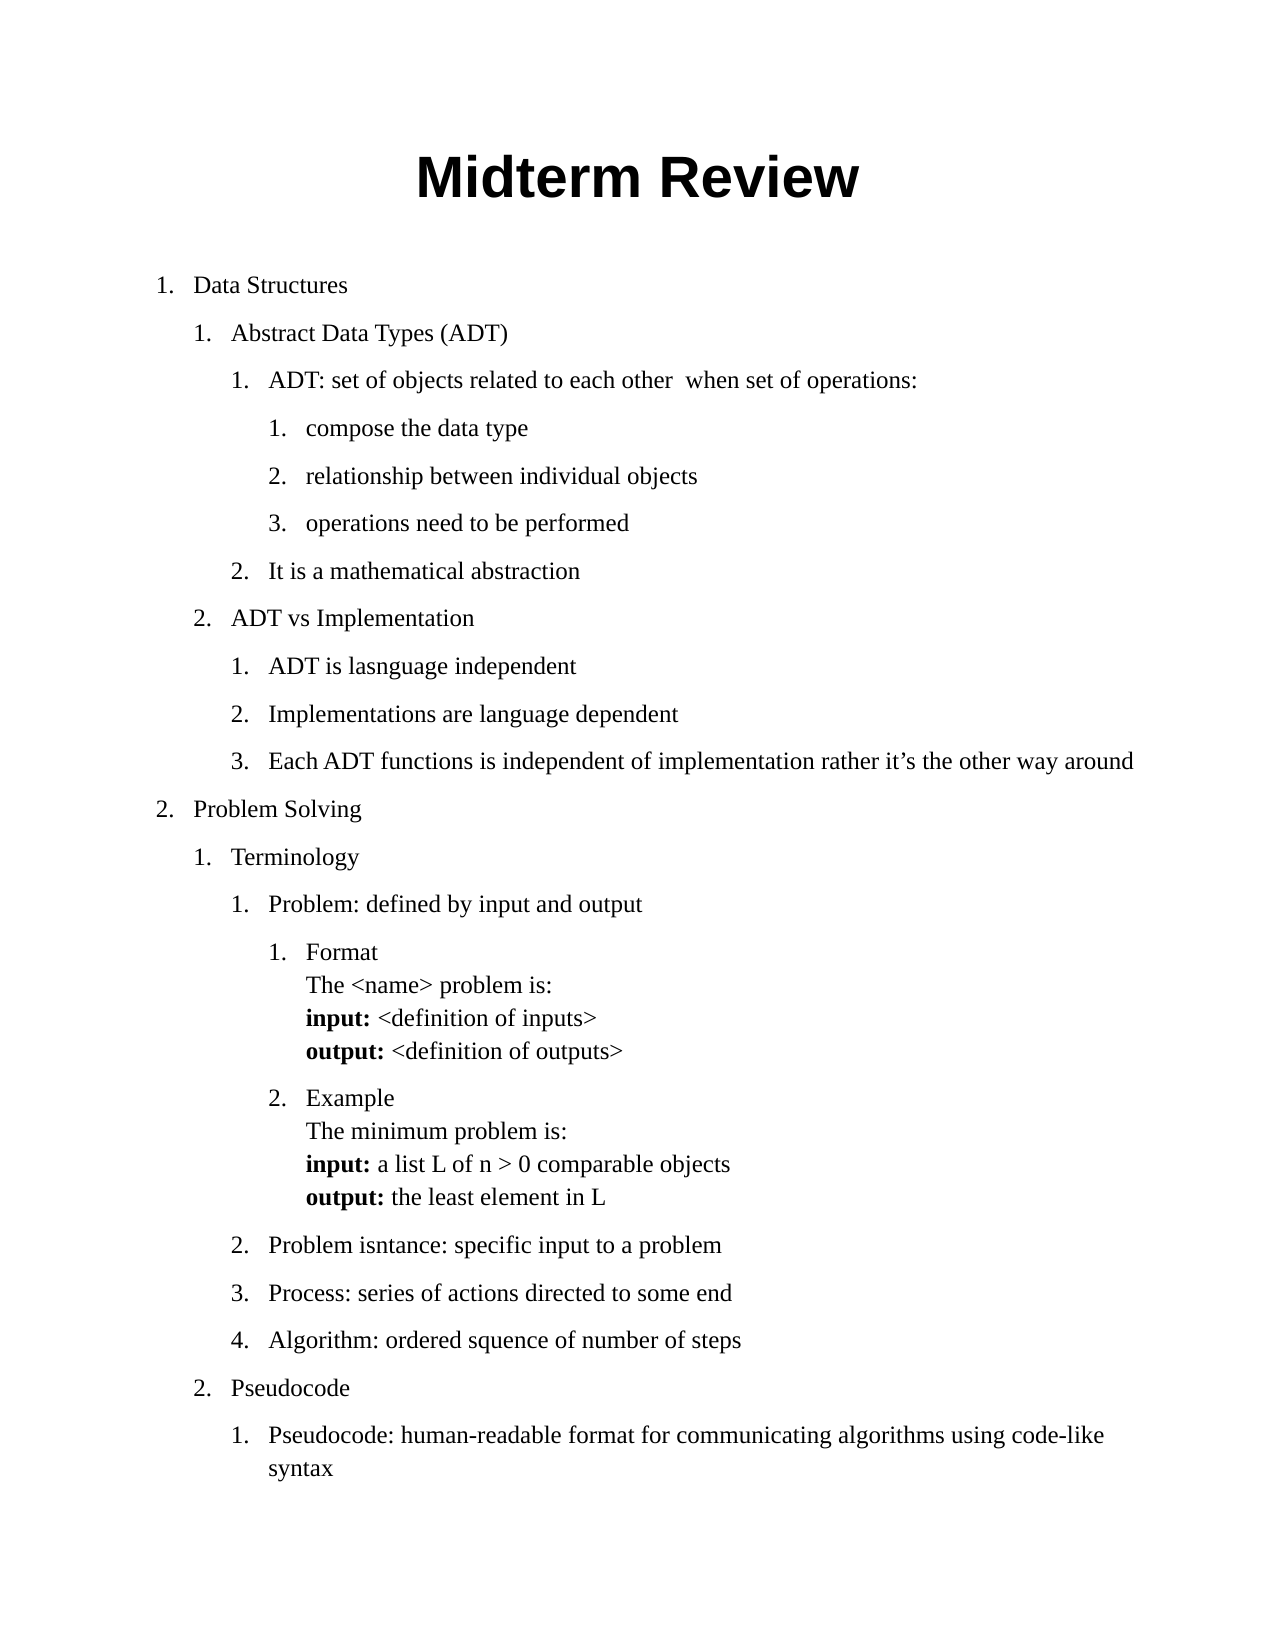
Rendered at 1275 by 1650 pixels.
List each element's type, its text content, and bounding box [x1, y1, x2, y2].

list ADT: set of objects related to each other when set of operations: [231, 366, 1157, 394]
list Each ADT functions is independent of implementation rather it’s the other way around [231, 746, 1157, 775]
list Problem: defined by input and output [231, 889, 1157, 918]
list ADT vs Implementation [193, 603, 1157, 632]
list Data Structures [156, 270, 1157, 299]
title Midterm Review [118, 143, 1157, 210]
list It is a mathematical abstraction [231, 556, 1157, 585]
list Problem isntance: specific input to a problem [231, 1230, 1157, 1259]
list Pseudocode [193, 1373, 1157, 1402]
list Implementations are language dependent [231, 699, 1157, 727]
list Pseudocode: human-readable format for communicating algorithms using code-like syntax [231, 1421, 1157, 1482]
list Problem Solving [156, 794, 1157, 823]
list Algorithm: ordered squence of number of steps [231, 1325, 1157, 1354]
list Process: series of actions directed to some end [231, 1278, 1157, 1306]
list Terminology [193, 842, 1157, 870]
list relationship between individual objects [268, 461, 1157, 489]
list Abstract Data Types (ADT) [193, 318, 1157, 347]
list Format The <name> problem is: input: <definition of inputs> output: <definition of outputs> [268, 937, 1157, 1064]
list compose the data type [268, 413, 1157, 442]
list ADT is lasnguage independent [231, 651, 1157, 680]
list Example The minimum problem is: input: a list L of n > 0 comparable objects output: the least element in L [268, 1083, 1157, 1211]
list operations need to be performed [268, 508, 1157, 537]
